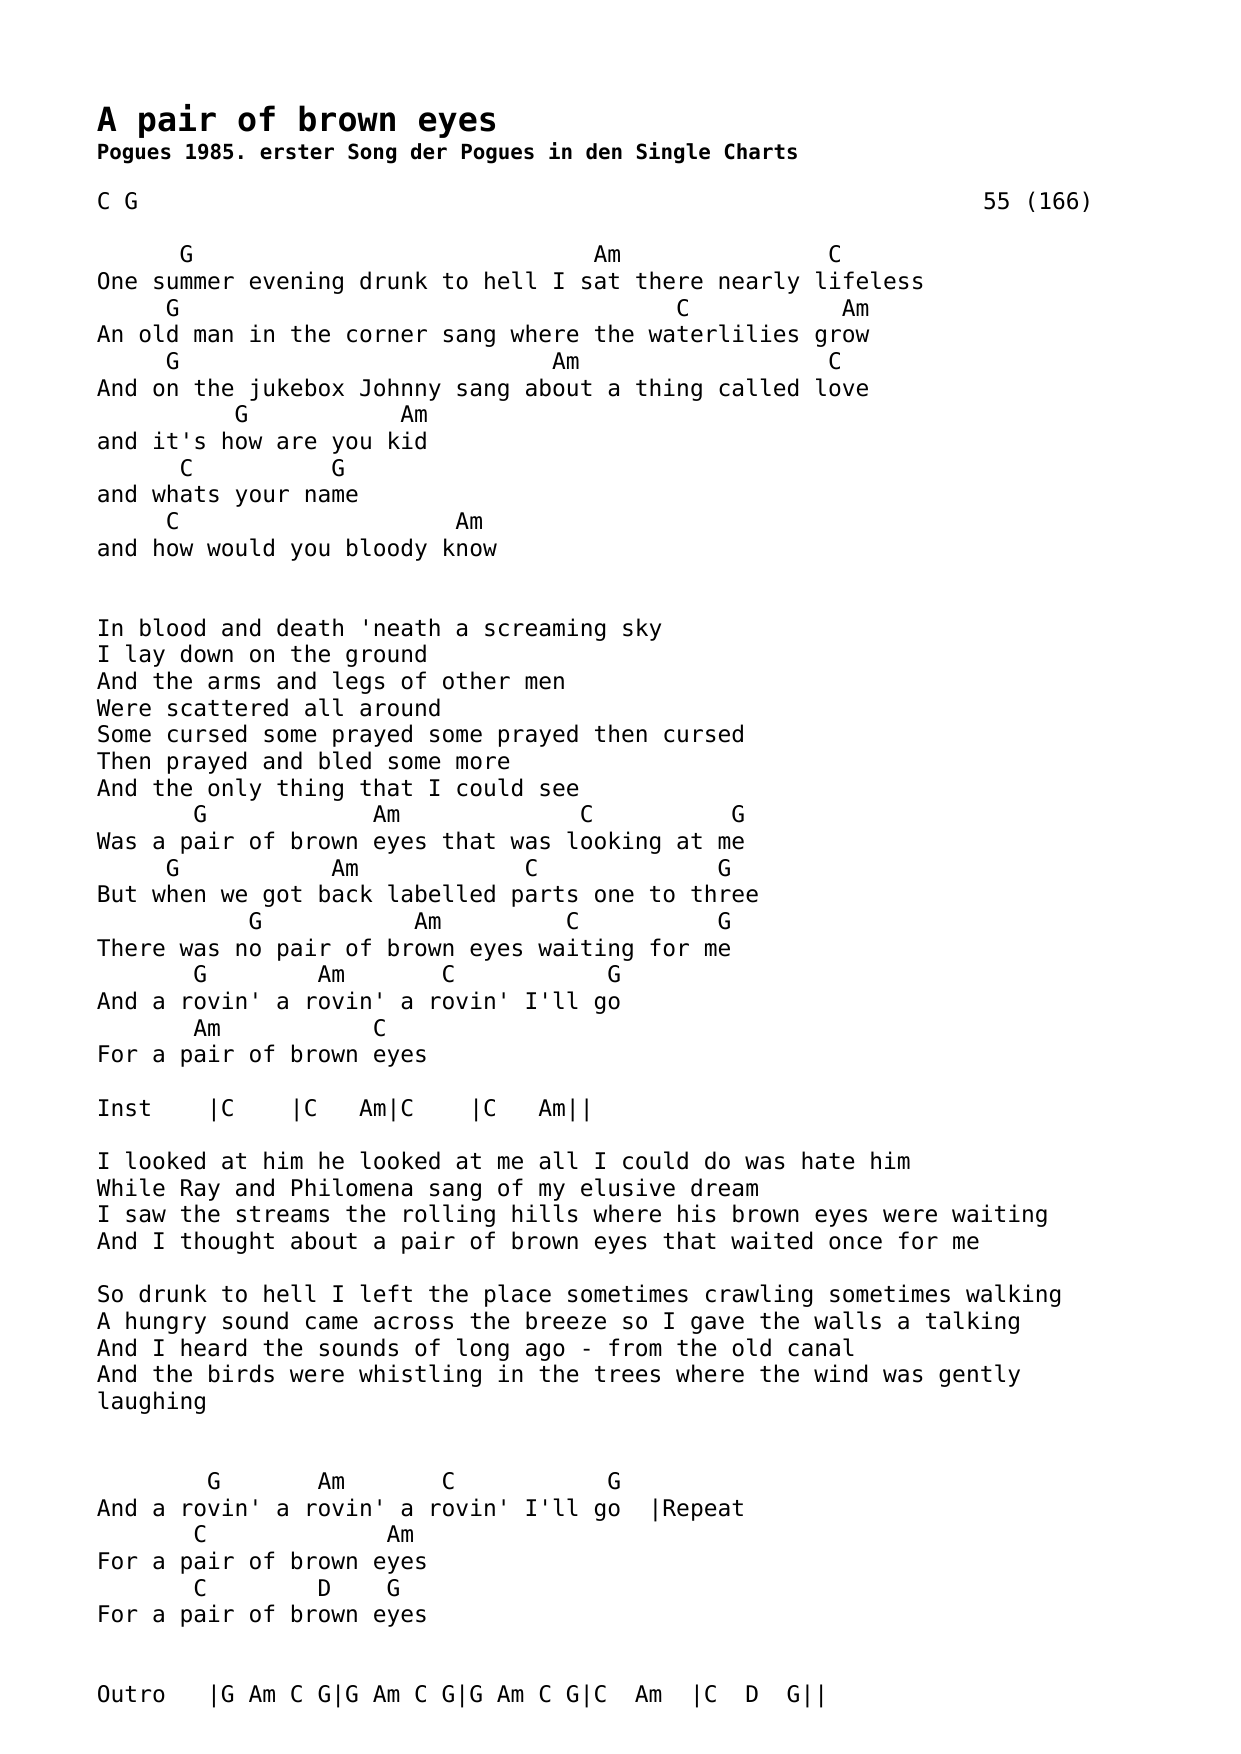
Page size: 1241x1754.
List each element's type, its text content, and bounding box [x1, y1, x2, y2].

text Was a pair of brown eyes that was looking at me [97, 828, 1122, 855]
text And on the jukebox Johnny sang about a thing called love [97, 375, 1122, 402]
text C G 55 (166) [97, 188, 1122, 215]
text And the birds were whistling in the trees where the wind was gently laughing [97, 1362, 1122, 1415]
text and whats your name [97, 482, 1122, 508]
text C Am [97, 1522, 1122, 1548]
text For a pair of brown eyes [97, 1602, 1122, 1628]
text In blood and death 'neath a screaming sky [97, 615, 1122, 642]
text G Am C G [97, 962, 1122, 988]
text G Am C G [97, 802, 1122, 828]
text There was no pair of brown eyes waiting for me [97, 935, 1122, 962]
text G C Am [97, 295, 1122, 322]
text A hungry sound came across the breeze so I gave the walls a talking [97, 1308, 1122, 1335]
text And the only thing that I could see [97, 775, 1122, 802]
text Were scattered all around [97, 695, 1122, 722]
text I lay down on the ground [97, 642, 1122, 668]
text G Am C G [97, 1468, 1122, 1495]
text I saw the streams the rolling hills where his brown eyes were waiting [97, 1202, 1122, 1228]
text and it's how are you kid [97, 428, 1122, 455]
text So drunk to hell I left the place sometimes crawling sometimes walking [97, 1282, 1122, 1308]
text C D G [97, 1575, 1122, 1602]
text For a pair of brown eyes [97, 1548, 1122, 1575]
text One summer evening drunk to hell I sat there nearly lifeless [97, 268, 1122, 295]
text For a pair of brown eyes [97, 1042, 1122, 1068]
text Am C [97, 1015, 1122, 1042]
text And a rovin' a rovin' a rovin' I'll go |Repeat [97, 1495, 1122, 1522]
text C G [97, 455, 1122, 482]
text And the arms and legs of other men [97, 668, 1122, 695]
text And a rovin' a rovin' a rovin' I'll go [97, 988, 1122, 1015]
text G Am C G [97, 908, 1122, 935]
text And I heard the sounds of long ago - from the old canal [97, 1335, 1122, 1362]
text C Am [97, 508, 1122, 535]
text An old man in the corner sang where the waterlilies grow [97, 322, 1122, 348]
text Then prayed and bled some more [97, 748, 1122, 775]
text While Ray and Philomena sang of my elusive dream [97, 1175, 1122, 1202]
text I looked at him he looked at me all I could do was hate him [97, 1148, 1122, 1175]
text Pogues 1985. erster Song der Pogues in den Single Charts [97, 140, 1122, 164]
text G Am C [97, 242, 1122, 268]
text Inst |C |C Am|C |C Am|| [97, 1095, 1122, 1122]
text A pair of brown eyes [97, 101, 1122, 140]
text But when we got back labelled parts one to three [97, 882, 1122, 908]
text and how would you bloody know [97, 535, 1122, 562]
text G Am C G [97, 855, 1122, 882]
text G Am [97, 402, 1122, 428]
text Some cursed some prayed some prayed then cursed [97, 722, 1122, 748]
text G Am C [97, 348, 1122, 375]
text Outro |G Am C G|G Am C G|G Am C G|C Am |C D G|| [97, 1682, 1122, 1708]
text And I thought about a pair of brown eyes that waited once for me [97, 1228, 1122, 1255]
